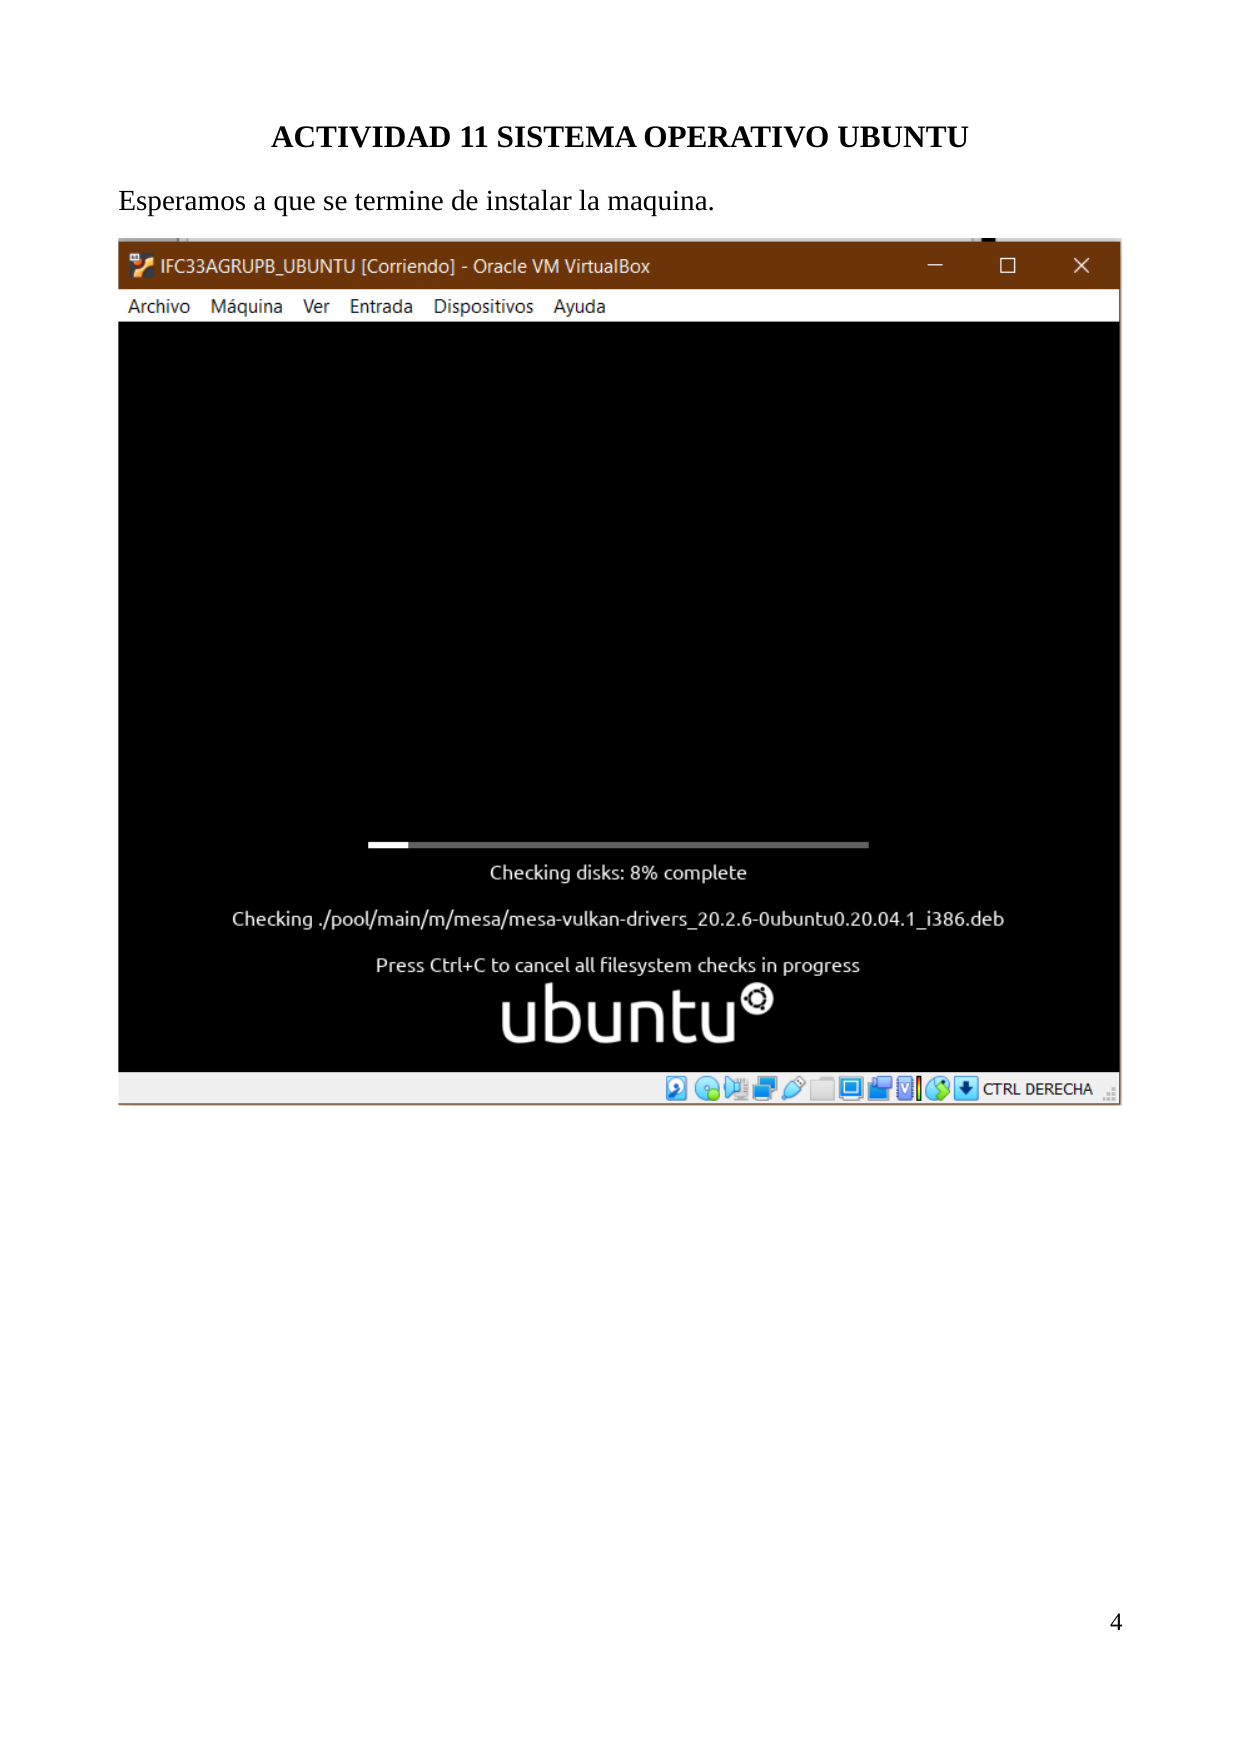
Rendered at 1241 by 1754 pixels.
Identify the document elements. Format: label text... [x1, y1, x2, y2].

picture [118, 238, 1123, 1106]
text Esperamos a que se termine de instalar la maquina. [118, 183, 1122, 217]
